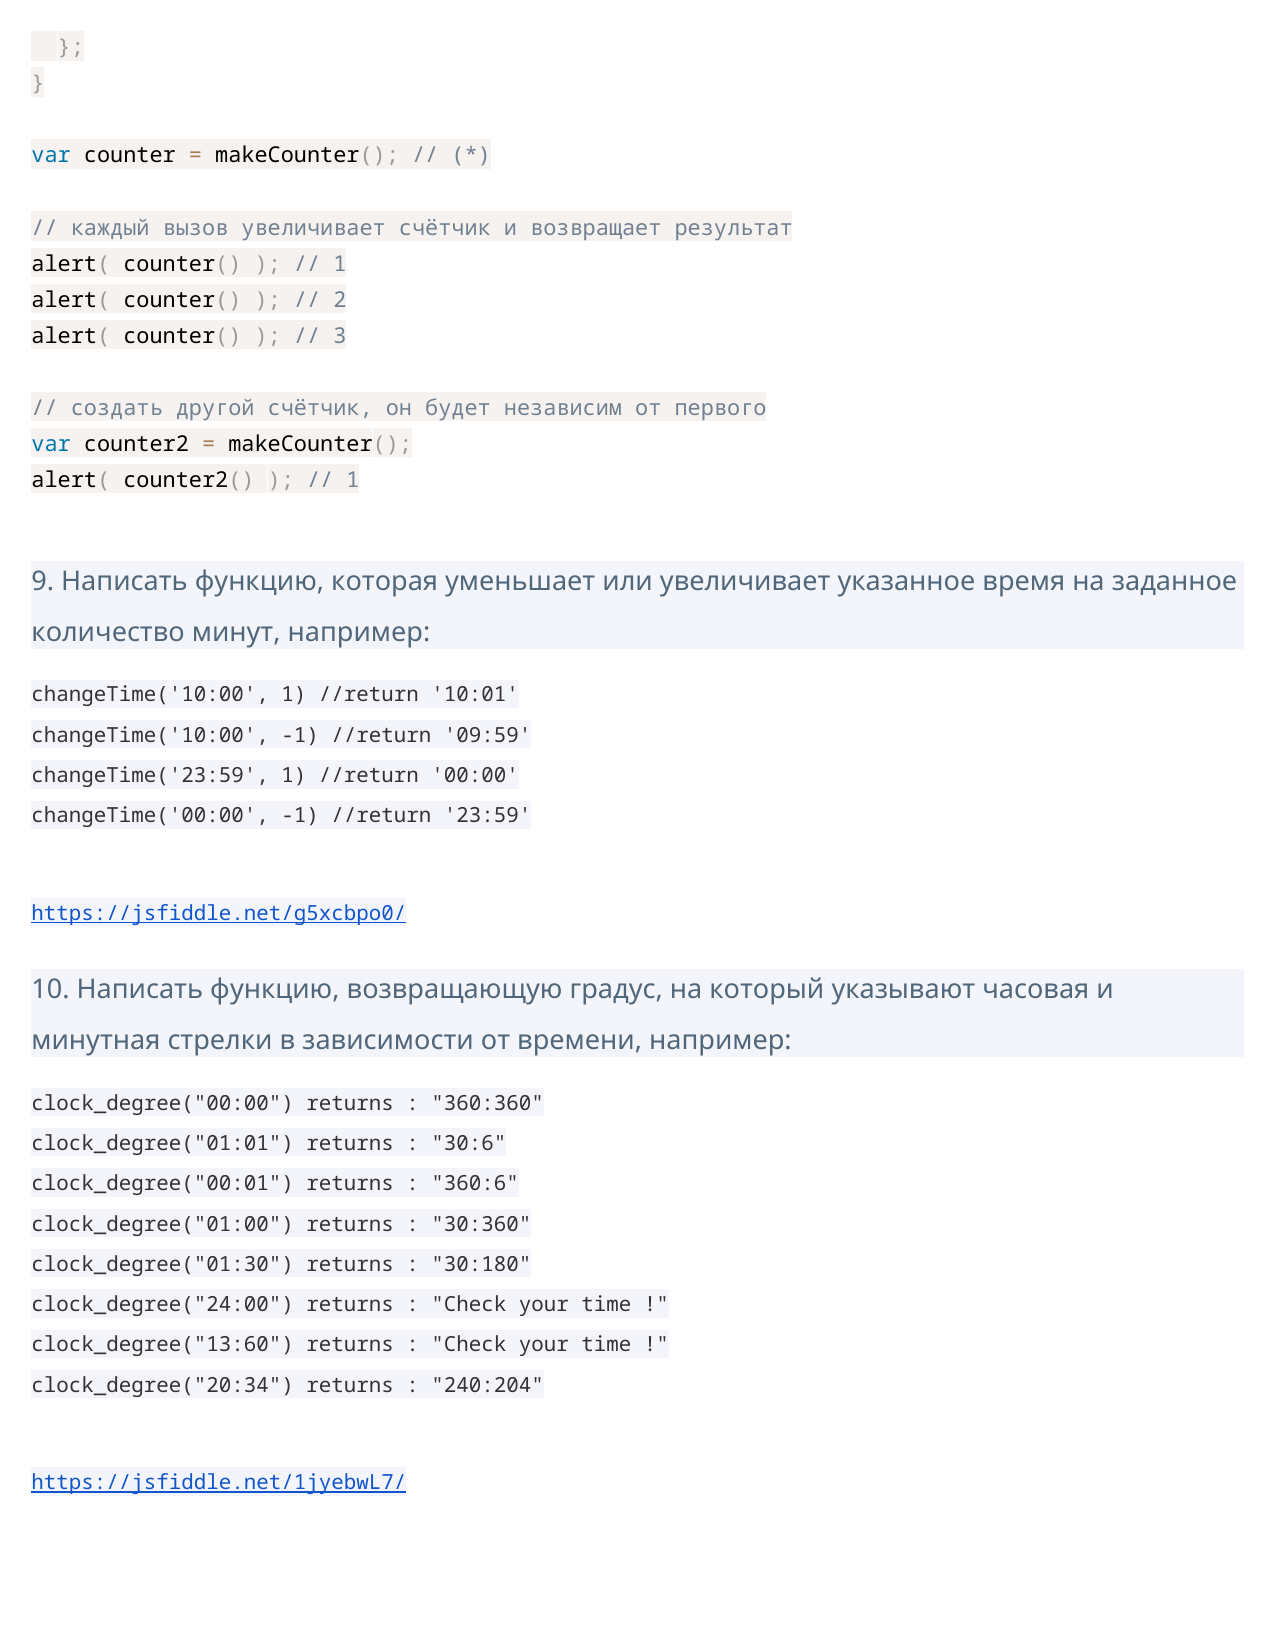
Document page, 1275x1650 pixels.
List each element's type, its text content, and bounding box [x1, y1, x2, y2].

subtitle 10. Написать функцию, возвращающую градус, на который указывают часовая и минутная стрелки в зависимости от времени, например: [31, 969, 1244, 1057]
subtitle 9. Написать функцию, которая уменьшает или увеличивает указанное время на заданное количество минут, например: [31, 561, 1244, 649]
text https://jsfiddle.net/g5xcbpo0/ [31, 857, 1244, 926]
text }; } var counter = makeCounter(); // (*) // каждый вызов увеличивает счётчик и возвращает результат alert( counter() ); // 1 alert( counter() ); // 2 alert( counter() ); // 3 // создать другой счётчик, он будет независим от первого var counter2 = makeCounter(); alert( counter2() ); // 1 [31, 31, 1244, 493]
text clock_degree("00:00") returns : "360:360" clock_degree("01:01") returns : "30:6" clock_degree("00:01") returns : "360:6" clock_degree("01:00") returns : "30:360" clock_degree("01:30") returns : "30:180" clock_degree("24:00") returns : "Check your time !" clock_degree("13:60") returns : "Check your time !" clock_degree("20:34") returns : "240:204" [31, 1088, 1244, 1398]
text changeTime('10:00', 1) //return '10:01' changeTime('10:00', -1) //return '09:59' changeTime('23:59', 1) //return '00:00' changeTime('00:00', -1) //return '23:59' [31, 679, 1244, 829]
text https://jsfiddle.net/1jyebwL7/ [31, 1427, 1244, 1496]
